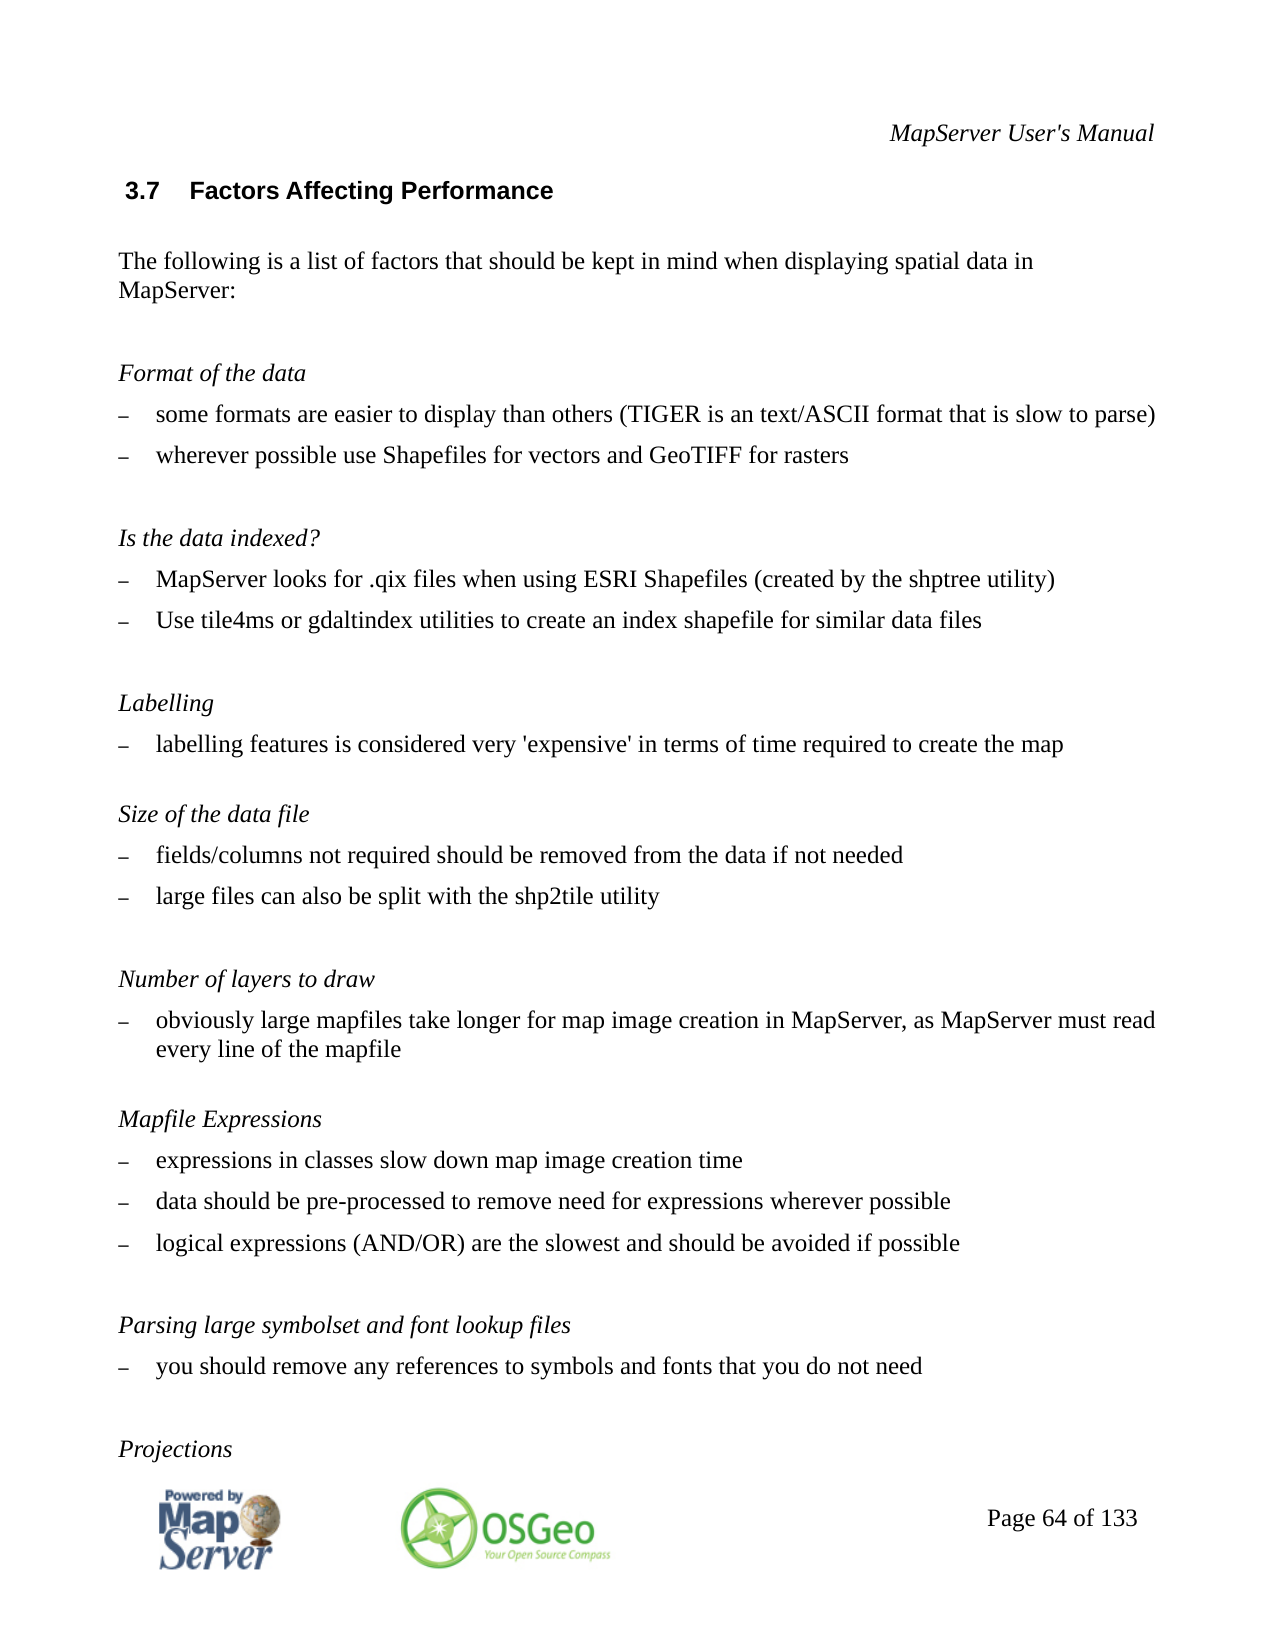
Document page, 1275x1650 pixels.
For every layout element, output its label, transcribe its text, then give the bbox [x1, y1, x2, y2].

text Size of the data file [118, 786, 1157, 815]
text Is the data indexed? [118, 510, 1157, 539]
picture [158, 1489, 283, 1571]
list logical expressions (AND/OR) are the slowest and should be avoided if possible [118, 1215, 1157, 1244]
list fields/columns not required should be removed from the data if not needed [118, 828, 1157, 856]
list you should remove any references to symbols and fonts that you do not need [118, 1339, 1157, 1368]
list large files can also be split with the shp2tile utility [118, 869, 1157, 898]
text The following is a list of factors that should be kept in mind when displaying spatial data in MapServer: [118, 234, 1157, 291]
text Labelling [118, 675, 1157, 704]
subtitle Factors Affecting Performance [118, 176, 1157, 205]
list data should be pre-processed to remove need for expressions wherever possible [118, 1174, 1157, 1203]
text Number of layers to draw [118, 951, 1157, 980]
text Mapfile Expressions [118, 1091, 1157, 1120]
text Projections [118, 1421, 1157, 1450]
list labelling features is considered very 'expensive' in terms of time required to create the map [118, 716, 1157, 745]
list expressions in classes slow down map image creation time [118, 1133, 1157, 1161]
list wherever possible use Shapefiles for vectors and GeoTIFF for rasters [118, 428, 1157, 456]
list obviously large mapfiles take longer for map image creation in MapServer, as MapServer must read every line of the mapfile [118, 993, 1157, 1050]
list some formats are easier to display than others (TIGER is an text/ASCII format that is slow to parse) [118, 386, 1157, 415]
list Use tile4ms or gdaltindex utilities to create an index shapefile for similar data files [118, 593, 1157, 621]
list MapServer looks for .qix files when using ESRI Shapefiles (created by the shptree utility) [118, 551, 1157, 580]
text Parsing large symbolset and font lookup files [118, 1298, 1157, 1326]
text Format of the data [118, 345, 1157, 374]
picture [377, 1473, 624, 1589]
